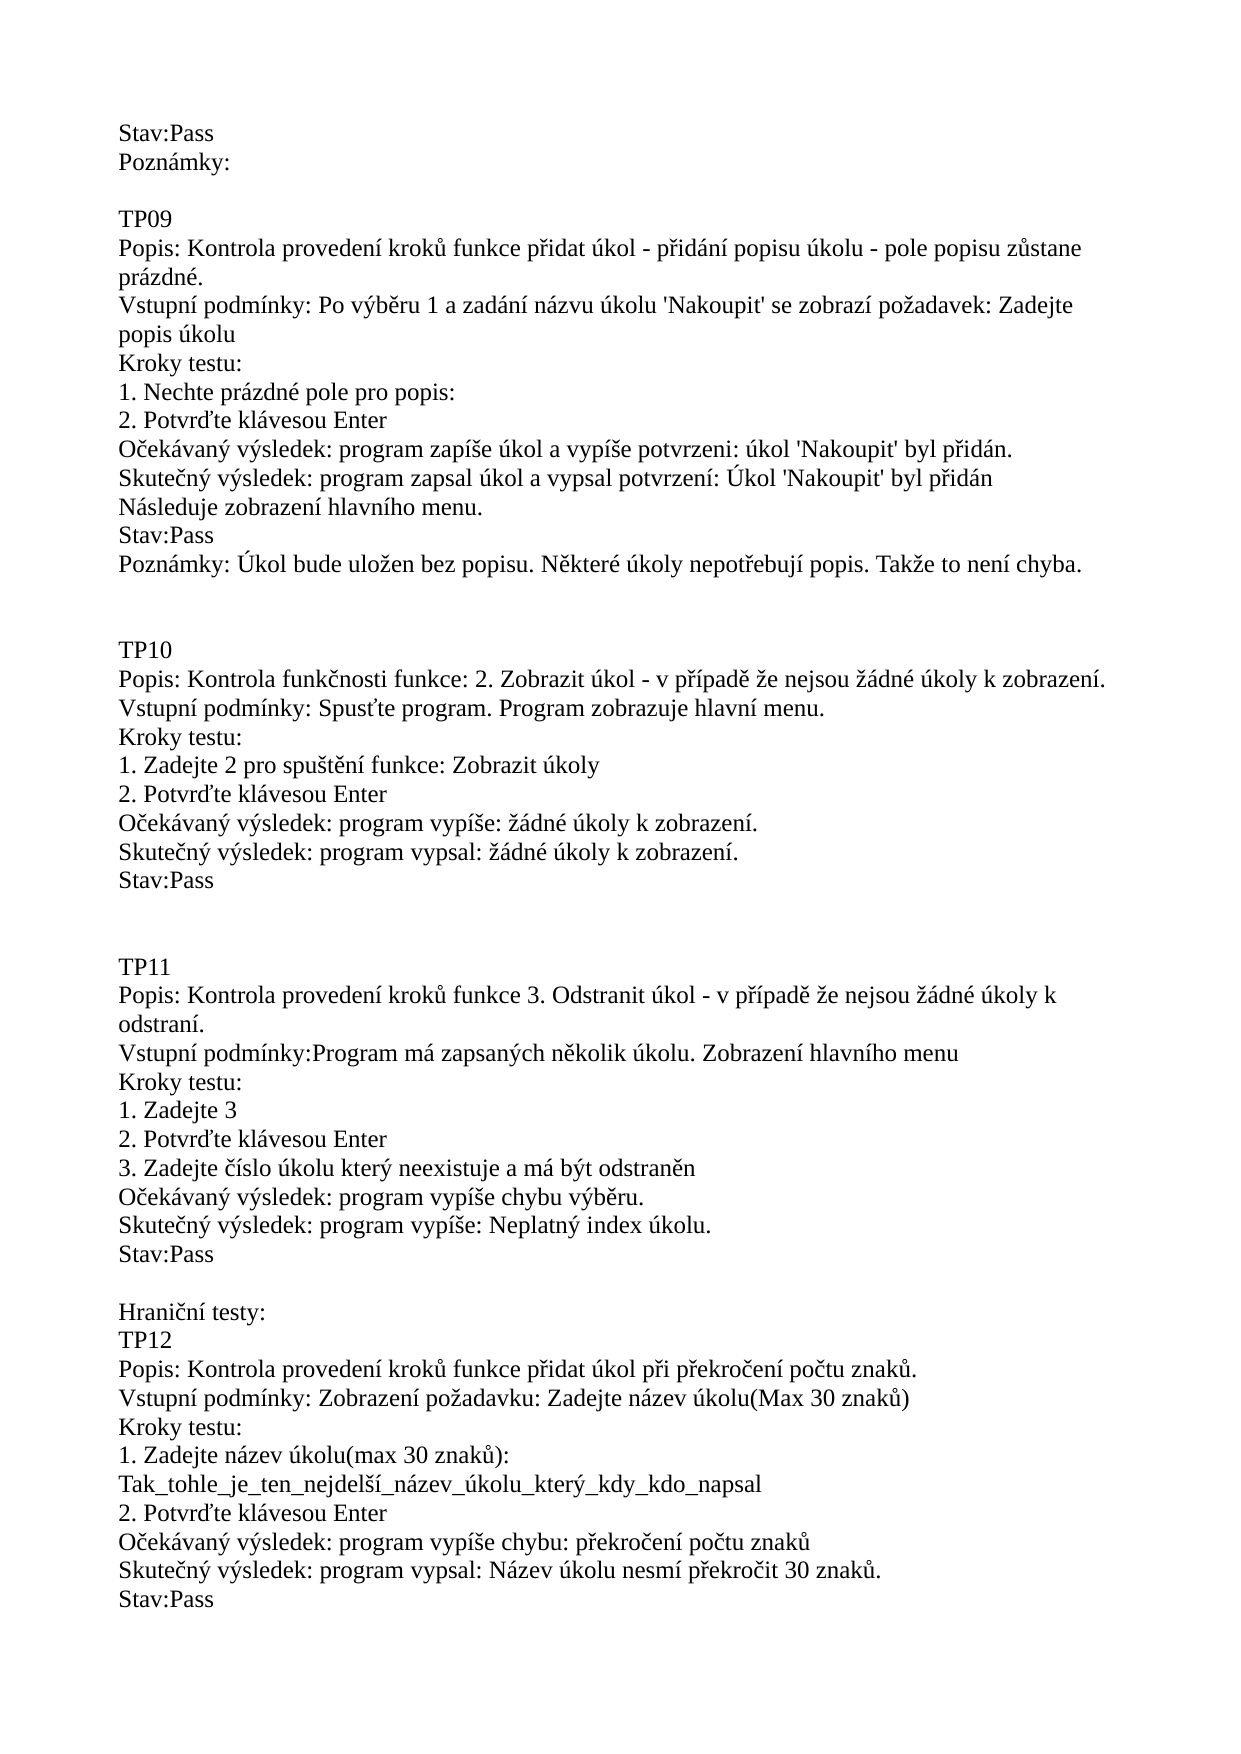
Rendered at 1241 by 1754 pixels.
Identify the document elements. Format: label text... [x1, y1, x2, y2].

text Hraniční testy: [118, 1297, 1122, 1326]
text Stav:Pass [118, 118, 1122, 147]
text Očekávaný výsledek: program vypíše chybu: překročení počtu znaků [118, 1527, 1122, 1556]
text TP12 [118, 1326, 1122, 1354]
text Stav:Pass [118, 866, 1122, 894]
text Vstupní podmínky: Po výběru 1 a zadání názvu úkolu 'Nakoupit' se zobrazí požadavek: Zadejte popis úkolu [118, 291, 1122, 348]
text Popis: Kontrola provedení kroků funkce přidat úkol při překročení počtu znaků. [118, 1354, 1122, 1383]
text Očekávaný výsledek: program zapíše úkol a vypíše potvrzeni: úkol 'Nakoupit' byl přidán. [118, 434, 1122, 463]
text Kroky testu: [118, 348, 1122, 377]
text Vstupní podmínky:Program má zapsaných několik úkolu. Zobrazení hlavního menu [118, 1038, 1122, 1067]
text Kroky testu: [118, 1412, 1122, 1441]
text Vstupní podmínky: Zobrazení požadavku: Zadejte název úkolu(Max 30 znaků) [118, 1383, 1122, 1412]
text Následuje zobrazení hlavního menu. [118, 492, 1122, 521]
text Popis: Kontrola provedení kroků funkce 3. Odstranit úkol - v případě že nejsou žádné úkoly k odstraní. [118, 981, 1122, 1038]
text TP11 [118, 952, 1122, 981]
text 2. Potvrďte klávesou Enter [118, 406, 1122, 434]
text Skutečný výsledek: program zapsal úkol a vypsal potvrzení: Úkol 'Nakoupit' byl přidán [118, 463, 1122, 492]
text Stav:Pass [118, 1239, 1122, 1268]
text 1. Zadejte 3 [118, 1096, 1122, 1124]
text TP09 [118, 204, 1122, 233]
text Skutečný výsledek: program vypsal: žádné úkoly k zobrazení. [118, 837, 1122, 866]
text 1. Zadejte název úkolu(max 30 znaků): Tak_tohle_je_ten_nejdelší_název_úkolu_který_kdy_kdo_napsal [118, 1441, 1122, 1498]
text Popis: Kontrola funkčnosti funkce: 2. Zobrazit úkol - v případě že nejsou žádné úkoly k zobrazení. [118, 664, 1122, 693]
text 2. Potvrďte klávesou Enter [118, 1498, 1122, 1527]
text Očekávaný výsledek: program vypíše chybu výběru. [118, 1182, 1122, 1211]
text 1. Zadejte 2 pro spuštění funkce: Zobrazit úkoly [118, 751, 1122, 779]
text 2. Potvrďte klávesou Enter [118, 1124, 1122, 1153]
text Skutečný výsledek: program vypsal: Název úkolu nesmí překročit 30 znaků. [118, 1556, 1122, 1584]
text 1. Nechte prázdné pole pro popis: [118, 377, 1122, 406]
text 2. Potvrďte klávesou Enter [118, 779, 1122, 808]
text 3. Zadejte číslo úkolu který neexistuje a má být odstraněn [118, 1153, 1122, 1182]
text Vstupní podmínky: Spusťte program. Program zobrazuje hlavní menu. [118, 693, 1122, 722]
text Kroky testu: [118, 1067, 1122, 1096]
text Stav:Pass [118, 1584, 1122, 1613]
text Kroky testu: [118, 722, 1122, 751]
text Stav:Pass [118, 521, 1122, 549]
text Popis: Kontrola provedení kroků funkce přidat úkol - přidání popisu úkolu - pole popisu zůstane prázdné. [118, 233, 1122, 291]
text Poznámky: Úkol bude uložen bez popisu. Některé úkoly nepotřebují popis. Takže to není chyba. [118, 549, 1122, 578]
text TP10 [118, 636, 1122, 664]
text Skutečný výsledek: program vypíše: Neplatný index úkolu. [118, 1211, 1122, 1239]
text Očekávaný výsledek: program vypíše: žádné úkoly k zobrazení. [118, 808, 1122, 837]
text Poznámky: [118, 147, 1122, 176]
